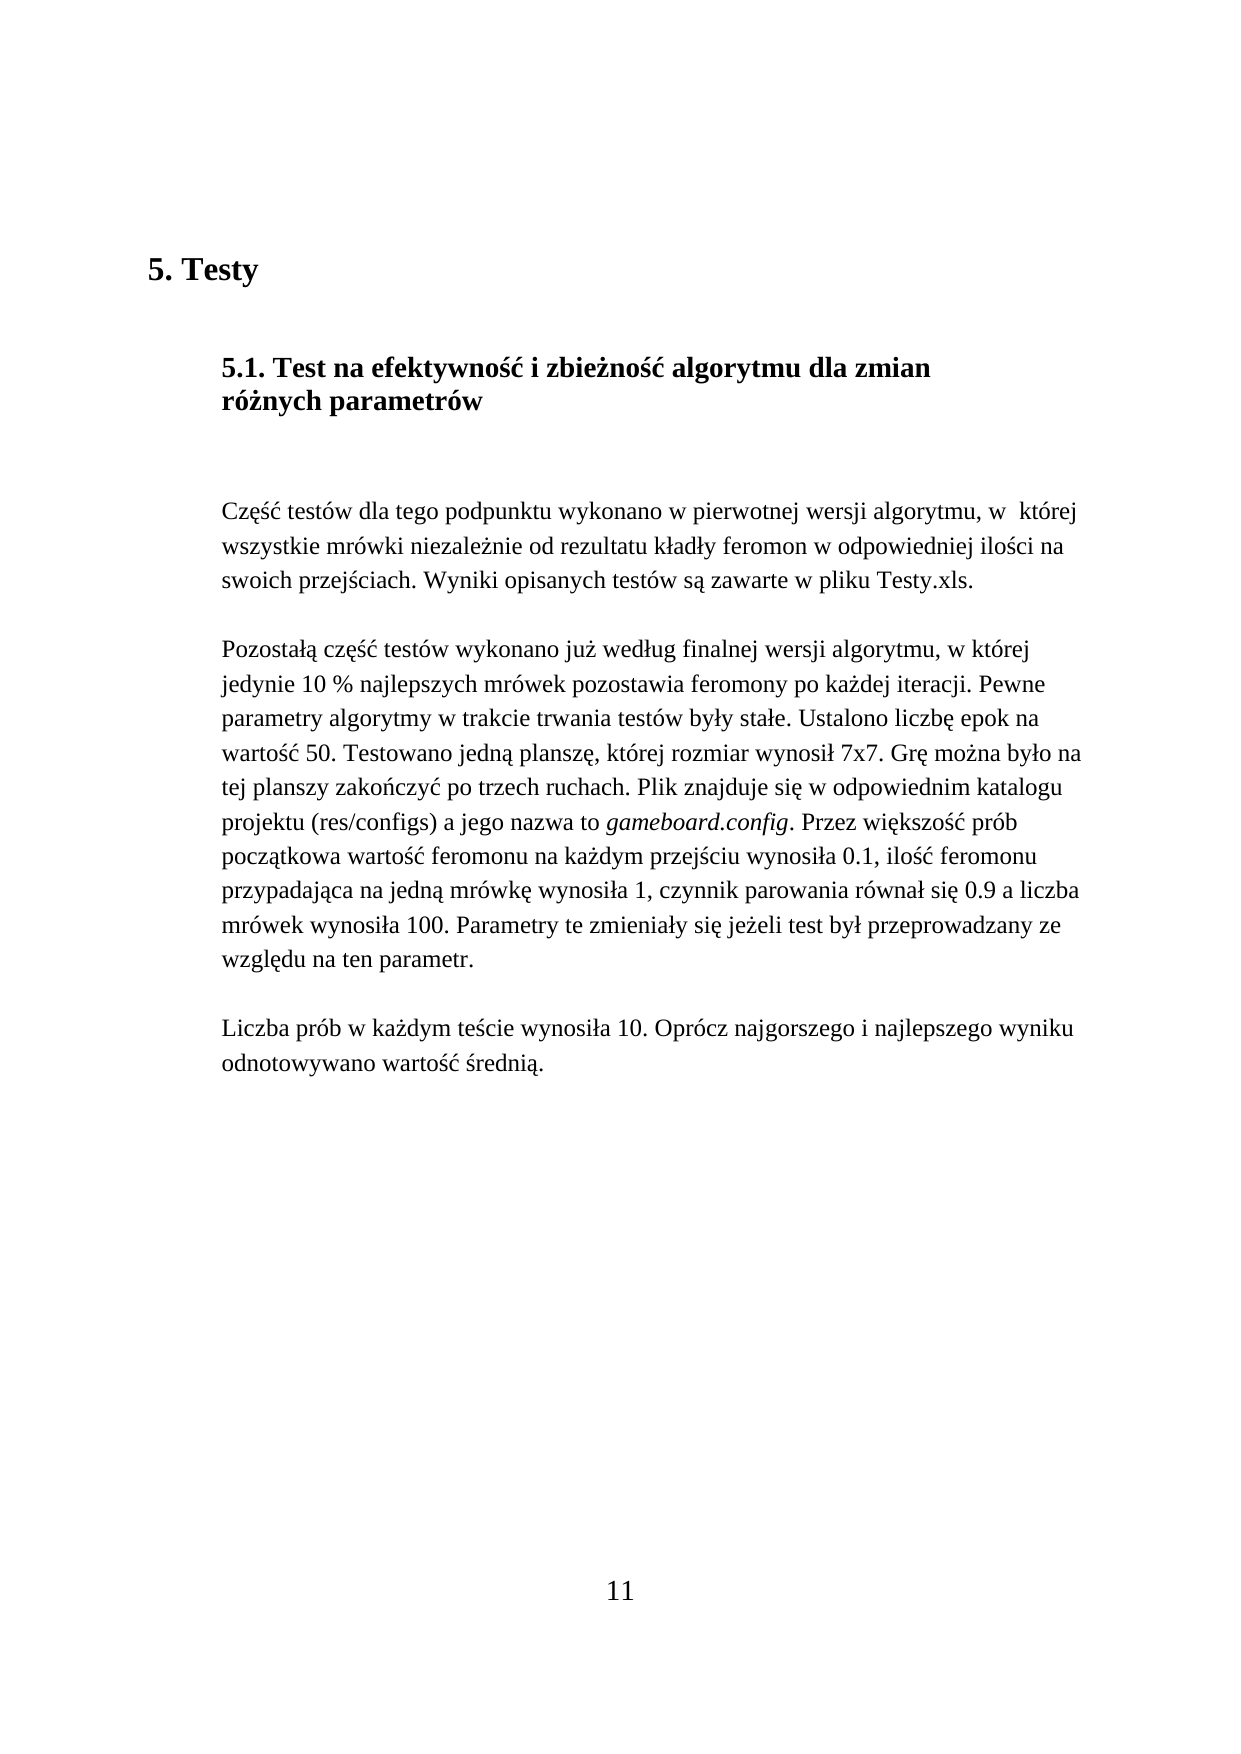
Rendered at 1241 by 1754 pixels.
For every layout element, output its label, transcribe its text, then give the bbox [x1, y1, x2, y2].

text Pozostałą część testów wykonano już według finalnej wersji algorytmu, w której jedynie 10 % najlepszych mrówek pozostawia feromony po każdej iteracji. Pewne parametry algorytmy w trakcie trwania testów były stałe. Ustalono liczbę epok na wartość 50. Testowano jedną planszę, której rozmiar wynosił 7x7. Grę można było na tej planszy zakończyć po trzech ruchach. Plik znajduje się w odpowiednim katalogu projektu (res/configs) a jego nazwa to gameboard.config. Przez większość prób początkowa wartość feromonu na każdym przejściu wynosiła 0.1, ilość feromonu przypadająca na jedną mrówkę wynosiła 1, czynnik parowania równał się 0.9 a liczba mrówek wynosiła 100. Parametry te zmieniały się jeżeli test był przeprowadzany ze względu na ten parametr. [148, 634, 1093, 973]
subtitle 5.1. Test na efektywność i zbieżność algorytmu dla zmian różnych parametrów [148, 350, 1093, 417]
text Część testów dla tego podpunktu wykonano w pierwotnej wersji algorytmu, w której wszystkie mrówki niezależnie od rezultatu kładły feromon w odpowiedniej ilości na swoich przejściach. Wyniki opisanych testów są zawarte w pliku Testy.xls. [148, 496, 1093, 594]
text Liczba prób w każdym teście wynosiła 10. Oprócz najgorszego i najlepszego wyniku odnotowywano wartość średnią. [148, 1013, 1093, 1077]
subtitle 5. Testy [148, 249, 1093, 288]
